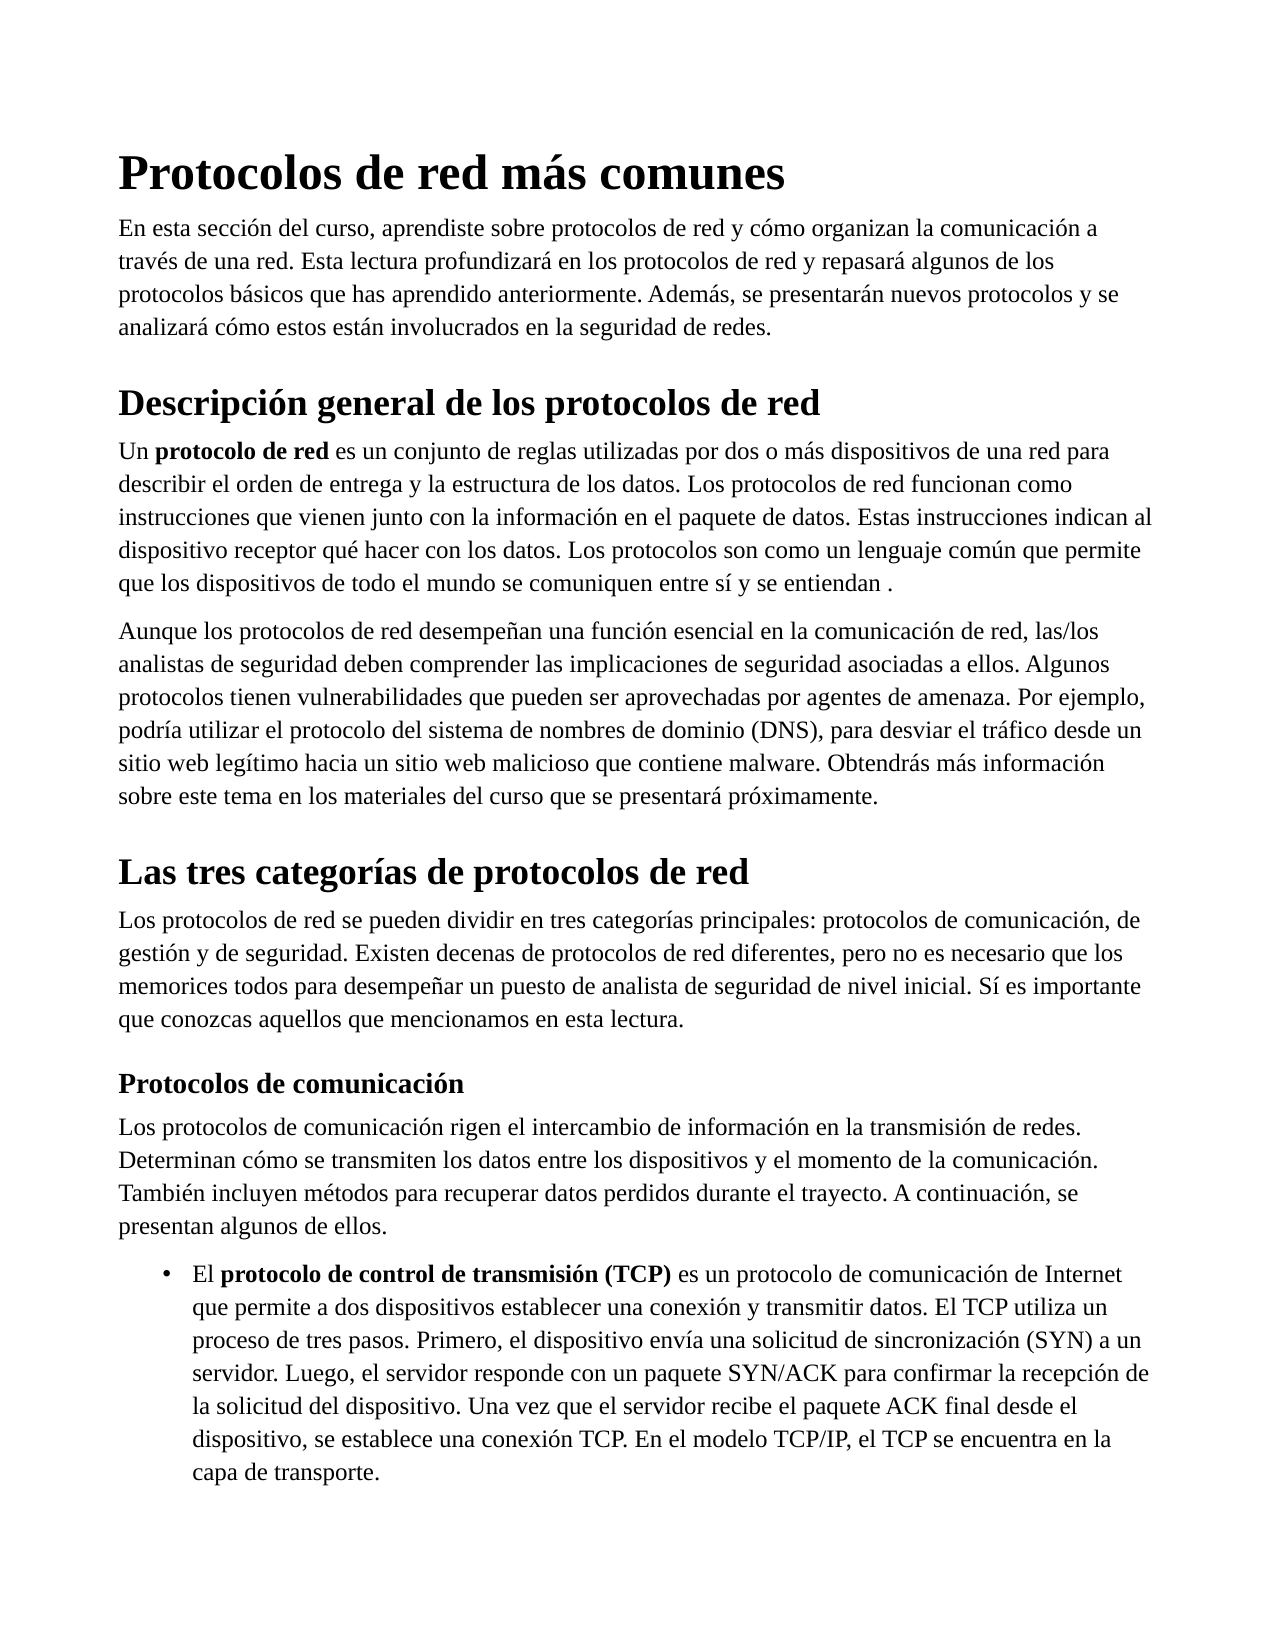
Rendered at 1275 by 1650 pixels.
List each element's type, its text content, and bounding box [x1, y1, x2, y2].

text Los protocolos de comunicación rigen el intercambio de información en la transmisión de redes. Determinan cómo se transmiten los datos entre los dispositivos y el momento de la comunicación. También incluyen métodos para recuperar datos perdidos durante el trayecto. A continuación, se presentan algunos de ellos. [118, 1112, 1157, 1240]
list El protocolo de control de transmisión (TCP) es un protocolo de comunicación de Internet que permite a dos dispositivos establecer una conexión y transmitir datos. El TCP utiliza un proceso de tres pasos. Primero, el dispositivo envía una solicitud de sincronización (SYN) a un servidor. Luego, el servidor responde con un paquete SYN/ACK para confirmar la recepción de la solicitud del dispositivo. Una vez que el servidor recibe el paquete ACK final desde el dispositivo, se establece una conexión TCP. En el modelo TCP/IP, el TCP se encuentra en la capa de transporte. [162, 1259, 1157, 1486]
subtitle Descripción general de los protocolos de red [118, 381, 1157, 424]
text Un protocolo de red es un conjunto de reglas utilizadas por dos o más dispositivos de una red para describir el orden de entrega y la estructura de los datos. Los protocolos de red funcionan como instrucciones que vienen junto con la información en el paquete de datos. Estas instrucciones indican al dispositivo receptor qué hacer con los datos. Los protocolos son como un lenguaje común que permite que los dispositivos de todo el mundo se comuniquen entre sí y se entiendan . [118, 436, 1157, 597]
text Los protocolos de red se pueden dividir en tres categorías principales: protocolos de comunicación, de gestión y de seguridad. Existen decenas de protocolos de red diferentes, pero no es necesario que los memorices todos para desempeñar un puesto de analista de seguridad de nivel inicial. Sí es importante que conozcas aquellos que mencionamos en esta lectura. [118, 905, 1157, 1033]
subtitle Protocolos de comunicación [118, 1066, 1157, 1100]
text En esta sección del curso, aprendiste sobre protocolos de red y cómo organizan la comunicación a través de una red. Esta lectura profundizará en los protocolos de red y repasará algunos de los protocolos básicos que has aprendido anteriormente. Además, se presentarán nuevos protocolos y se analizará cómo estos están involucrados en la seguridad de redes. [118, 213, 1157, 341]
subtitle Las tres categorías de protocolos de red [118, 849, 1157, 893]
subtitle Protocolos de red más comunes [118, 143, 1157, 201]
text Aunque los protocolos de red desempeñan una función esencial en la comunicación de red, las/los analistas de seguridad deben comprender las implicaciones de seguridad asociadas a ellos. Algunos protocolos tienen vulnerabilidades que pueden ser aprovechadas por agentes de amenaza. Por ejemplo, podría utilizar el protocolo del sistema de nombres de dominio (DNS), para desviar el tráfico desde un sitio web legítimo hacia un sitio web malicioso que contiene malware. Obtendrás más información sobre este tema en los materiales del curso que se presentará próximamente. [118, 616, 1157, 810]
